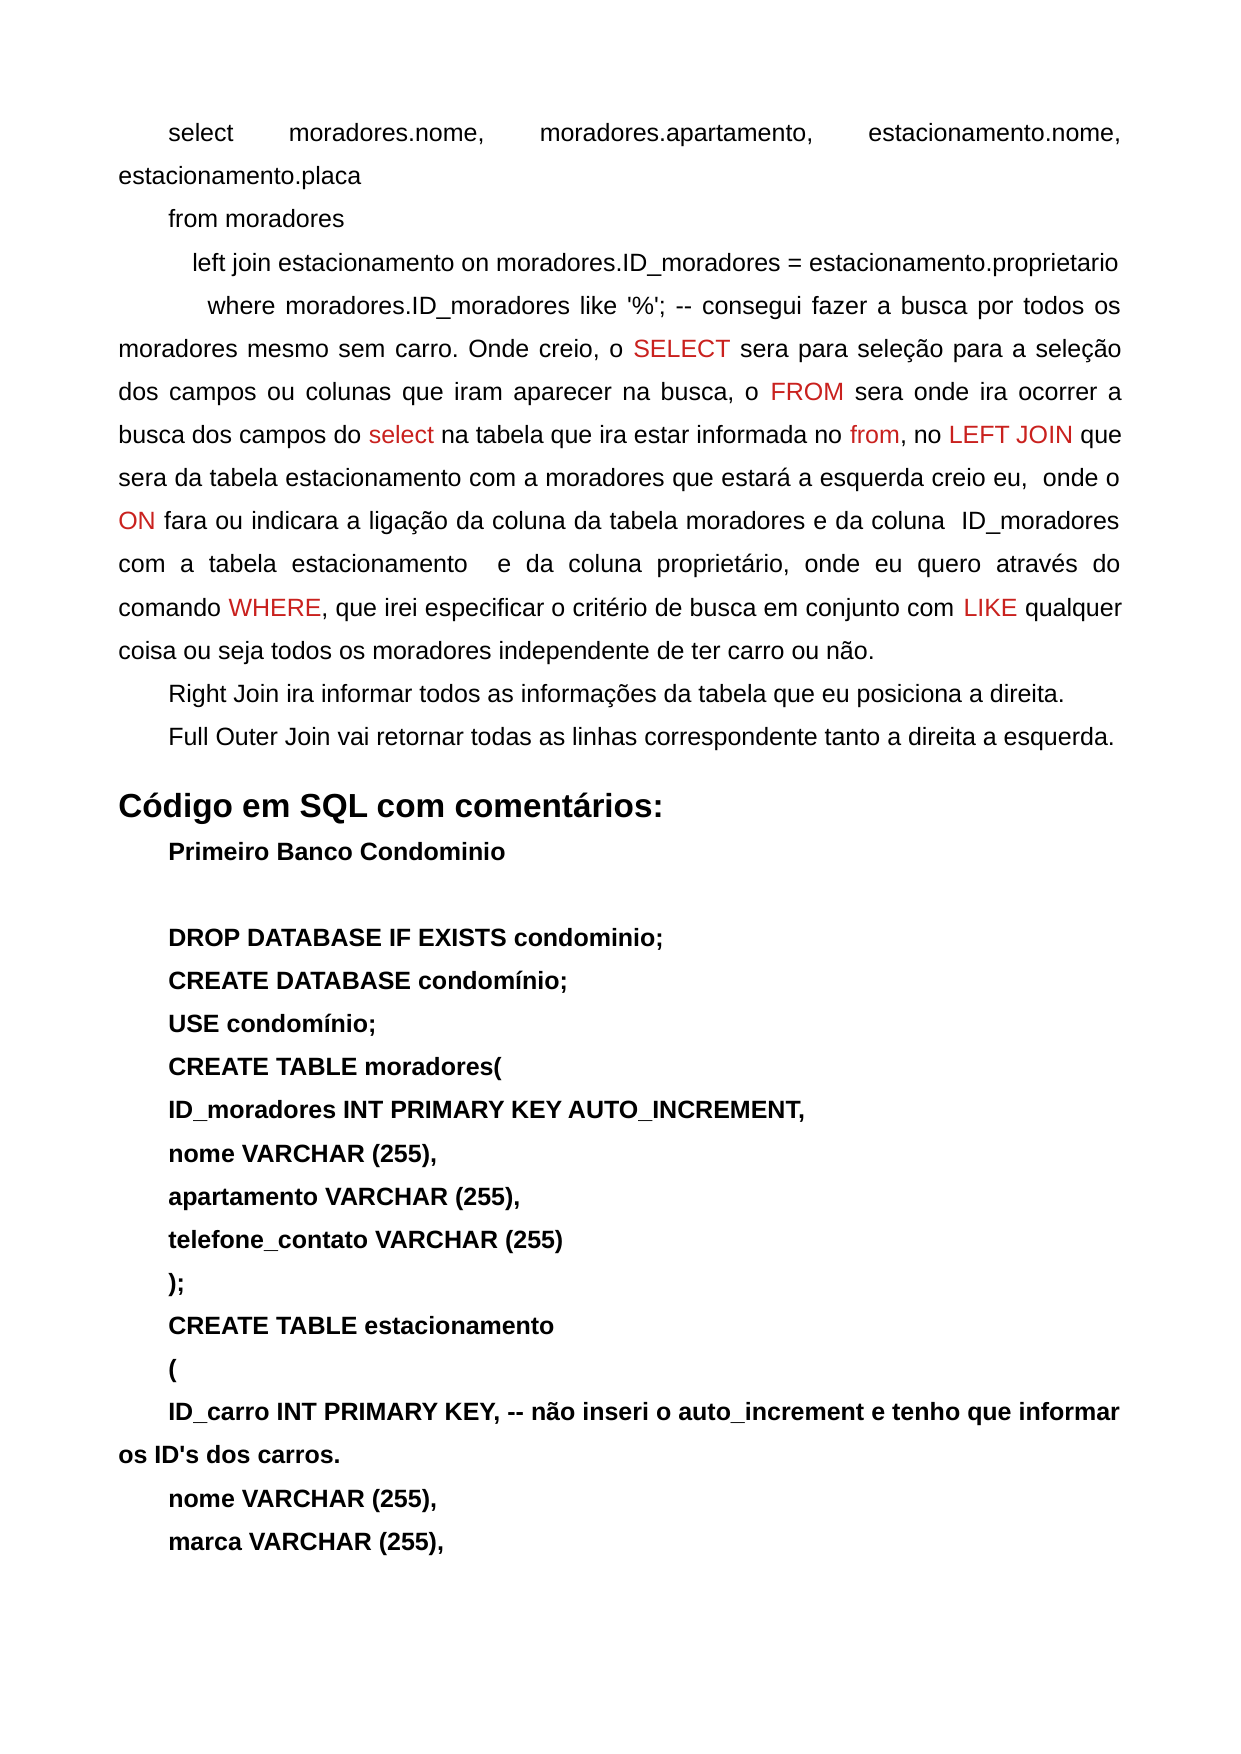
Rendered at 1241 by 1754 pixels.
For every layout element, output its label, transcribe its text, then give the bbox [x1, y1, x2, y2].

text CREATE TABLE moradores( [118, 1052, 1122, 1081]
text where moradores.ID_moradores like '%'; -- consegui fazer a busca por todos os moradores mesmo sem carro. Onde creio, o SELECT sera para seleção para a seleção dos campos ou colunas que iram aparecer na busca, o FROM sera onde ira ocorrer a busca dos campos do select na tabela que ira estar informada no from, no LEFT JOIN que sera da tabela estacionamento com a moradores que estará a esquerda creio eu, onde o ON fara ou indicara a ligação da coluna da tabela moradores e da coluna ID_moradores com a tabela estacionamento e da coluna proprietário, onde eu quero através do comando WHERE, que irei especificar o critério de busca em conjunto com LIKE qualquer coisa ou seja todos os moradores independente de ter carro ou não. [118, 291, 1122, 664]
text select moradores.nome, moradores.apartamento, estacionamento.nome, estacionamento.placa [118, 118, 1122, 190]
text USE condomínio; [118, 1009, 1122, 1038]
text nome VARCHAR (255), [118, 1139, 1122, 1167]
text apartamento VARCHAR (255), [118, 1182, 1122, 1211]
text marca VARCHAR (255), [118, 1527, 1122, 1556]
text from moradores [118, 204, 1122, 233]
text ( [118, 1354, 1122, 1383]
text Right Join ira informar todos as informações da tabela que eu posiciona a direita. [118, 679, 1122, 707]
text ID_moradores INT PRIMARY KEY AUTO_INCREMENT, [118, 1096, 1122, 1124]
text Primeiro Banco Condominio [118, 837, 1122, 866]
text Full Outer Join vai retornar todas as linhas correspondente tanto a direita a esquerda. [118, 722, 1122, 751]
text ID_carro INT PRIMARY KEY, -- não inseri o auto_increment e tenho que informar os ID's dos carros. [118, 1397, 1122, 1469]
text nome VARCHAR (255), [118, 1484, 1122, 1512]
text CREATE DATABASE condomínio; [118, 966, 1122, 995]
text telefone_contato VARCHAR (255) [118, 1225, 1122, 1254]
text ); [118, 1268, 1122, 1297]
text CREATE TABLE estacionamento [118, 1311, 1122, 1340]
subtitle Código em SQL com comentários: [118, 786, 1122, 824]
text left join estacionamento on moradores.ID_moradores = estacionamento.proprietario [118, 247, 1122, 276]
text DROP DATABASE IF EXISTS condominio; [118, 923, 1122, 952]
